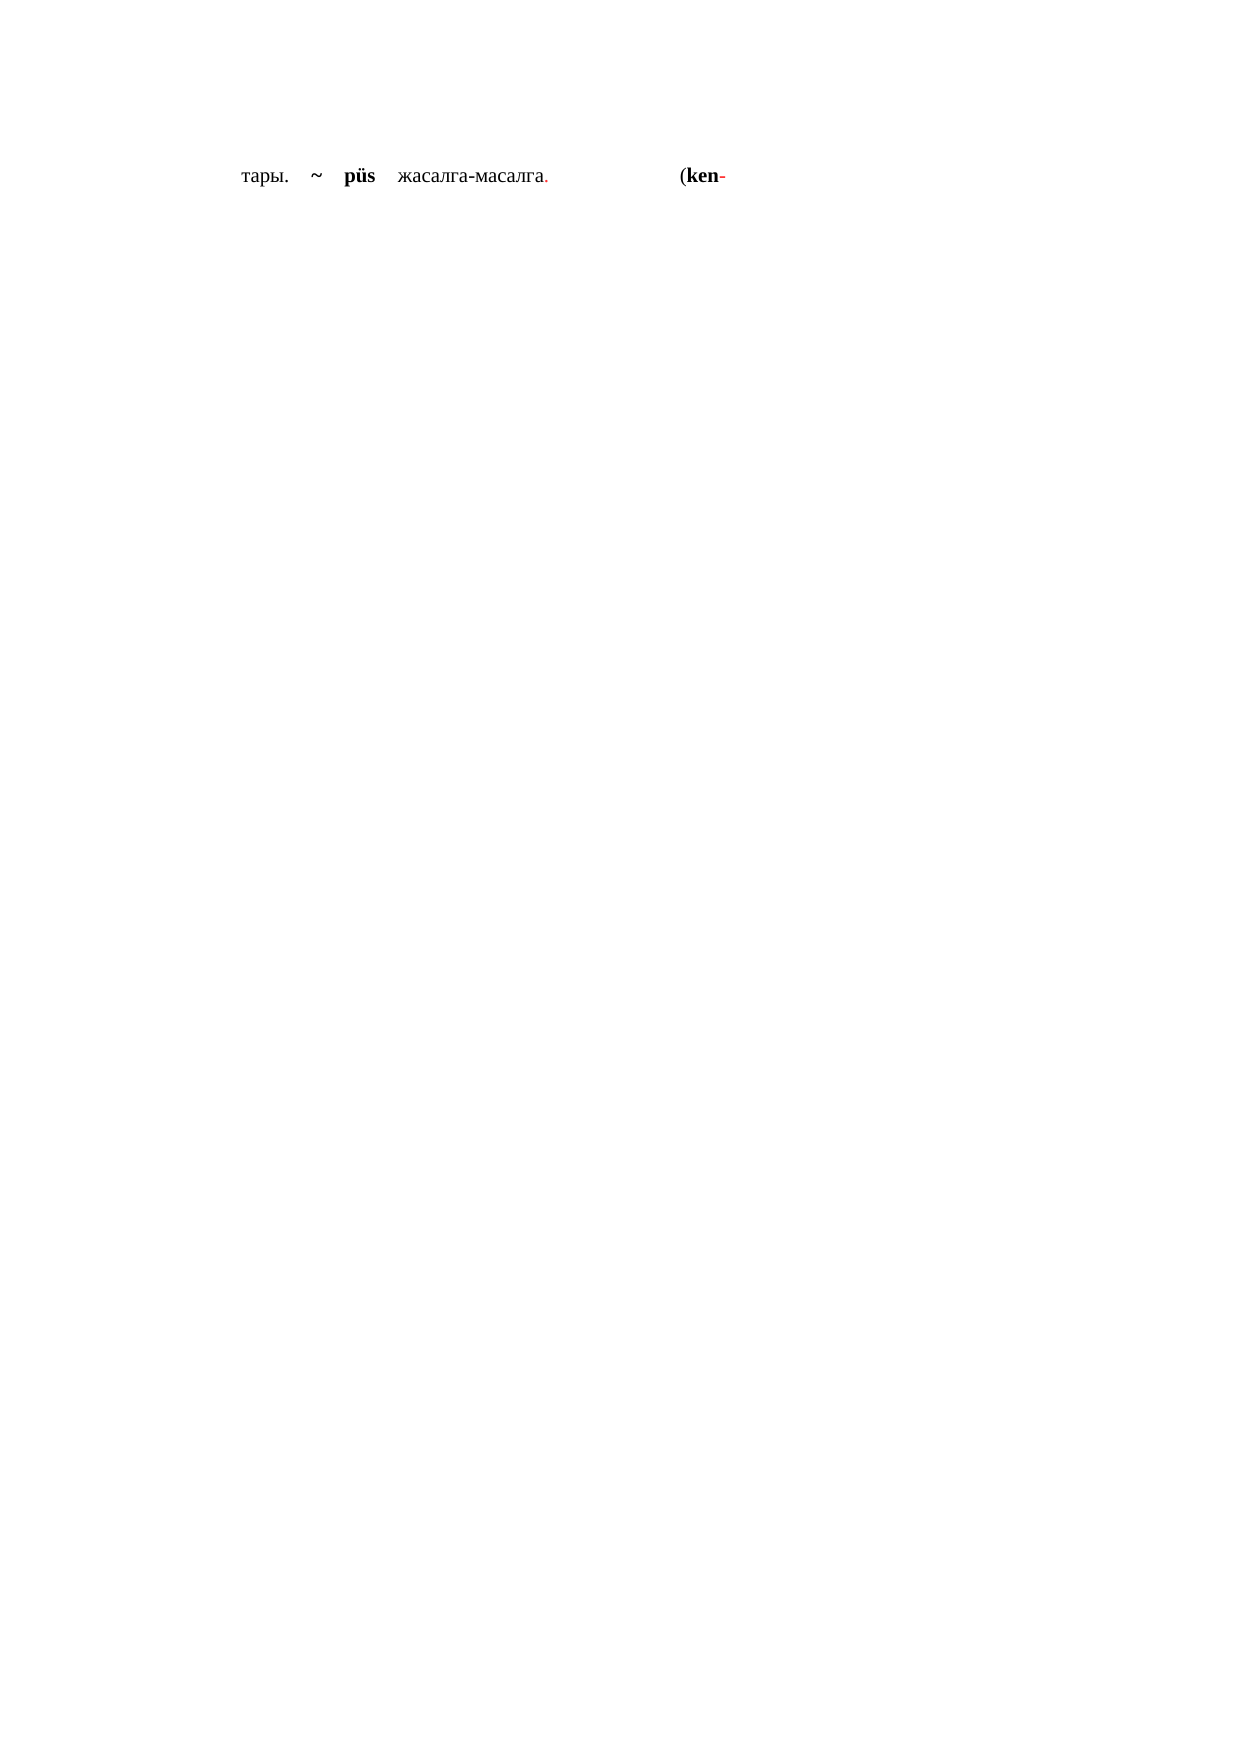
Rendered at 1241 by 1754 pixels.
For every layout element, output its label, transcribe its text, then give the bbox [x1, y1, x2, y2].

text (ken- [679, 164, 1005, 187]
text тары. ~ püs жасалга-масалга. [241, 164, 549, 187]
